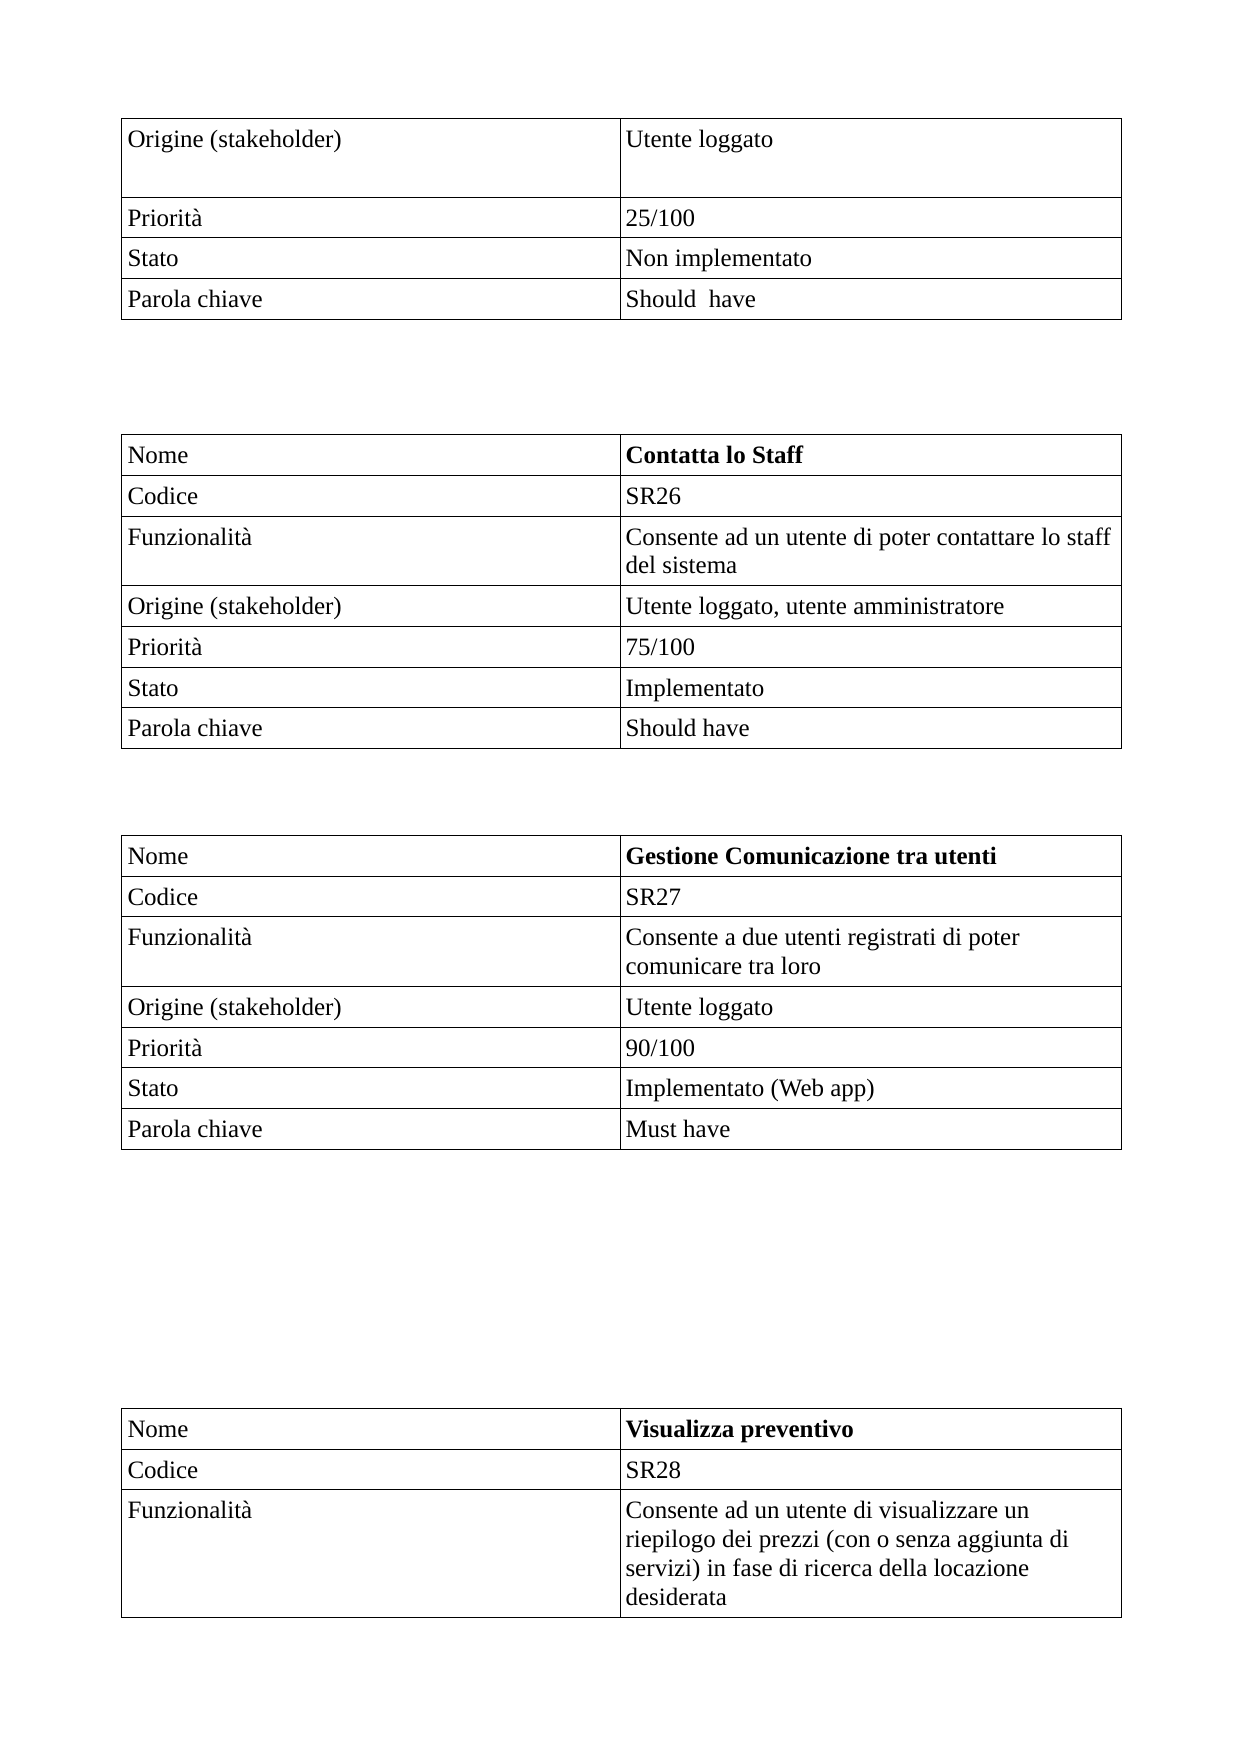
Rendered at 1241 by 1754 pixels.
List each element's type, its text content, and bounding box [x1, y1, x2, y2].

table_cell Origine (stakeholder) [122, 987, 620, 1026]
table_header Visualizza preventivo [621, 1409, 1121, 1449]
table_cell Priorità [122, 1028, 620, 1067]
table_cell Funzionalità [122, 917, 620, 986]
table_cell 90/100 [621, 1028, 1121, 1067]
table_cell Funzionalità [122, 1490, 620, 1616]
table_header Nome [122, 836, 620, 876]
table_cell Must have [621, 1109, 1121, 1149]
table_cell Stato [122, 1068, 620, 1108]
table_cell Codice [122, 476, 620, 516]
table_cell Implementato (Web app) [621, 1068, 1121, 1108]
table_cell 75/100 [621, 627, 1121, 667]
table_cell Codice [122, 1450, 620, 1489]
table_cell Priorità [122, 627, 620, 667]
table_cell Stato [122, 238, 620, 278]
table_cell Parola chiave [122, 708, 620, 748]
table_header Nome [122, 1409, 620, 1449]
table_cell Parola chiave [122, 279, 620, 319]
table_cell Priorità [122, 198, 620, 237]
table_cell Codice [122, 877, 620, 916]
table_cell Utente loggato [621, 119, 1121, 196]
table_cell Should have [621, 708, 1121, 748]
table_cell Consente ad un utente di poter contattare lo staff del sistema [621, 517, 1121, 585]
table_header Nome [122, 435, 620, 475]
table_cell Non implementato [621, 238, 1121, 278]
table_cell Stato [122, 668, 620, 707]
table_cell Parola chiave [122, 1109, 620, 1149]
table_cell Should have [621, 279, 1121, 319]
table_cell 25/100 [621, 198, 1121, 237]
table_header Gestione Comunicazione tra utenti [621, 836, 1121, 876]
table_cell Origine (stakeholder) [122, 119, 620, 196]
table_cell Implementato [621, 668, 1121, 707]
table_cell Consente a due utenti registrati di poter comunicare tra loro [621, 917, 1121, 986]
table_cell Origine (stakeholder) [122, 586, 620, 626]
table_cell Utente loggato, utente amministratore [621, 586, 1121, 626]
table_cell SR26 [621, 476, 1121, 516]
table_cell Funzionalità [122, 517, 620, 585]
table_cell SR28 [621, 1450, 1121, 1489]
table_cell Consente ad un utente di visualizzare un riepilogo dei prezzi (con o senza aggiunta di servizi) in fase di ricerca della locazione desiderata [621, 1490, 1121, 1616]
table_cell Utente loggato [621, 987, 1121, 1026]
table_header Contatta lo Staff [621, 435, 1121, 475]
table_cell SR27 [621, 877, 1121, 916]
